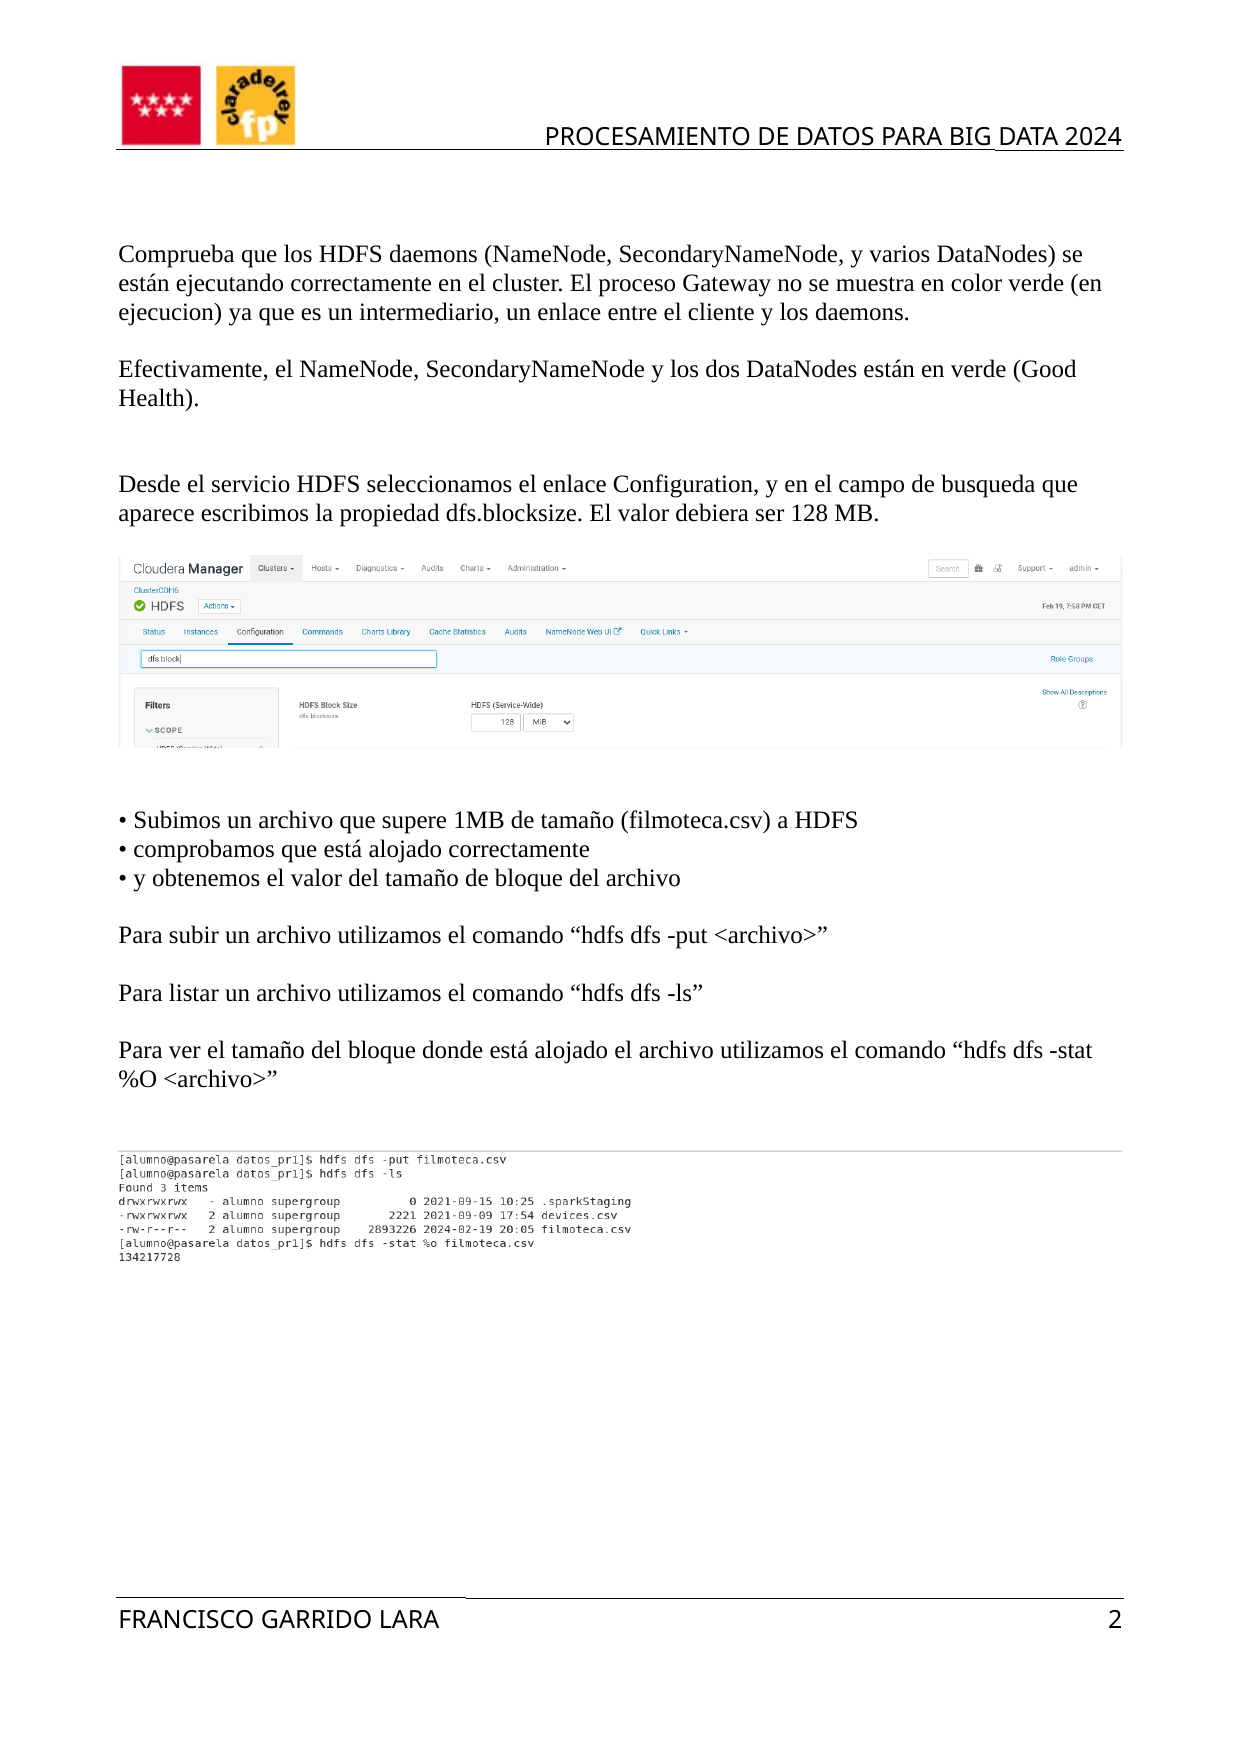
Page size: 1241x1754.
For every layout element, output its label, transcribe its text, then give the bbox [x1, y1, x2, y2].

picture [118, 555, 1123, 748]
text Efectivamente, el NameNode, SecondaryNameNode y los dos DataNodes están en verde (Good Health). [118, 354, 1122, 412]
picture [118, 1150, 1123, 1263]
text Comprueba que los HDFS daemons (NameNode, SecondaryNameNode, y varios DataNodes) se están ejecutando correctamente en el cluster. El proceso Gateway no se muestra en color verde (en ejecucion) ya que es un intermediario, un enlace entre el cliente y los daemons. [118, 239, 1122, 325]
text • comprobamos que está alojado correctamente [118, 834, 1122, 863]
text Para subir un archivo utilizamos el comando “hdfs dfs -put <archivo>” [118, 920, 1122, 949]
text • y obtenemos el valor del tamaño de bloque del archivo [118, 863, 1122, 892]
text Para listar un archivo utilizamos el comando “hdfs dfs -ls” [118, 978, 1122, 1007]
text Desde el servicio HDFS seleccionamos el enlace Configuration, y en el campo de busqueda que aparece escribimos la propiedad dfs.blocksize. El valor debiera ser 128 MB. [118, 469, 1122, 527]
picture [116, 60, 299, 149]
text Para ver el tamaño del bloque donde está alojado el archivo utilizamos el comando “hdfs dfs -stat %O <archivo>” [118, 1035, 1122, 1093]
text • Subimos un archivo que supere 1MB de tamaño (filmoteca.csv) a HDFS [118, 748, 1122, 834]
